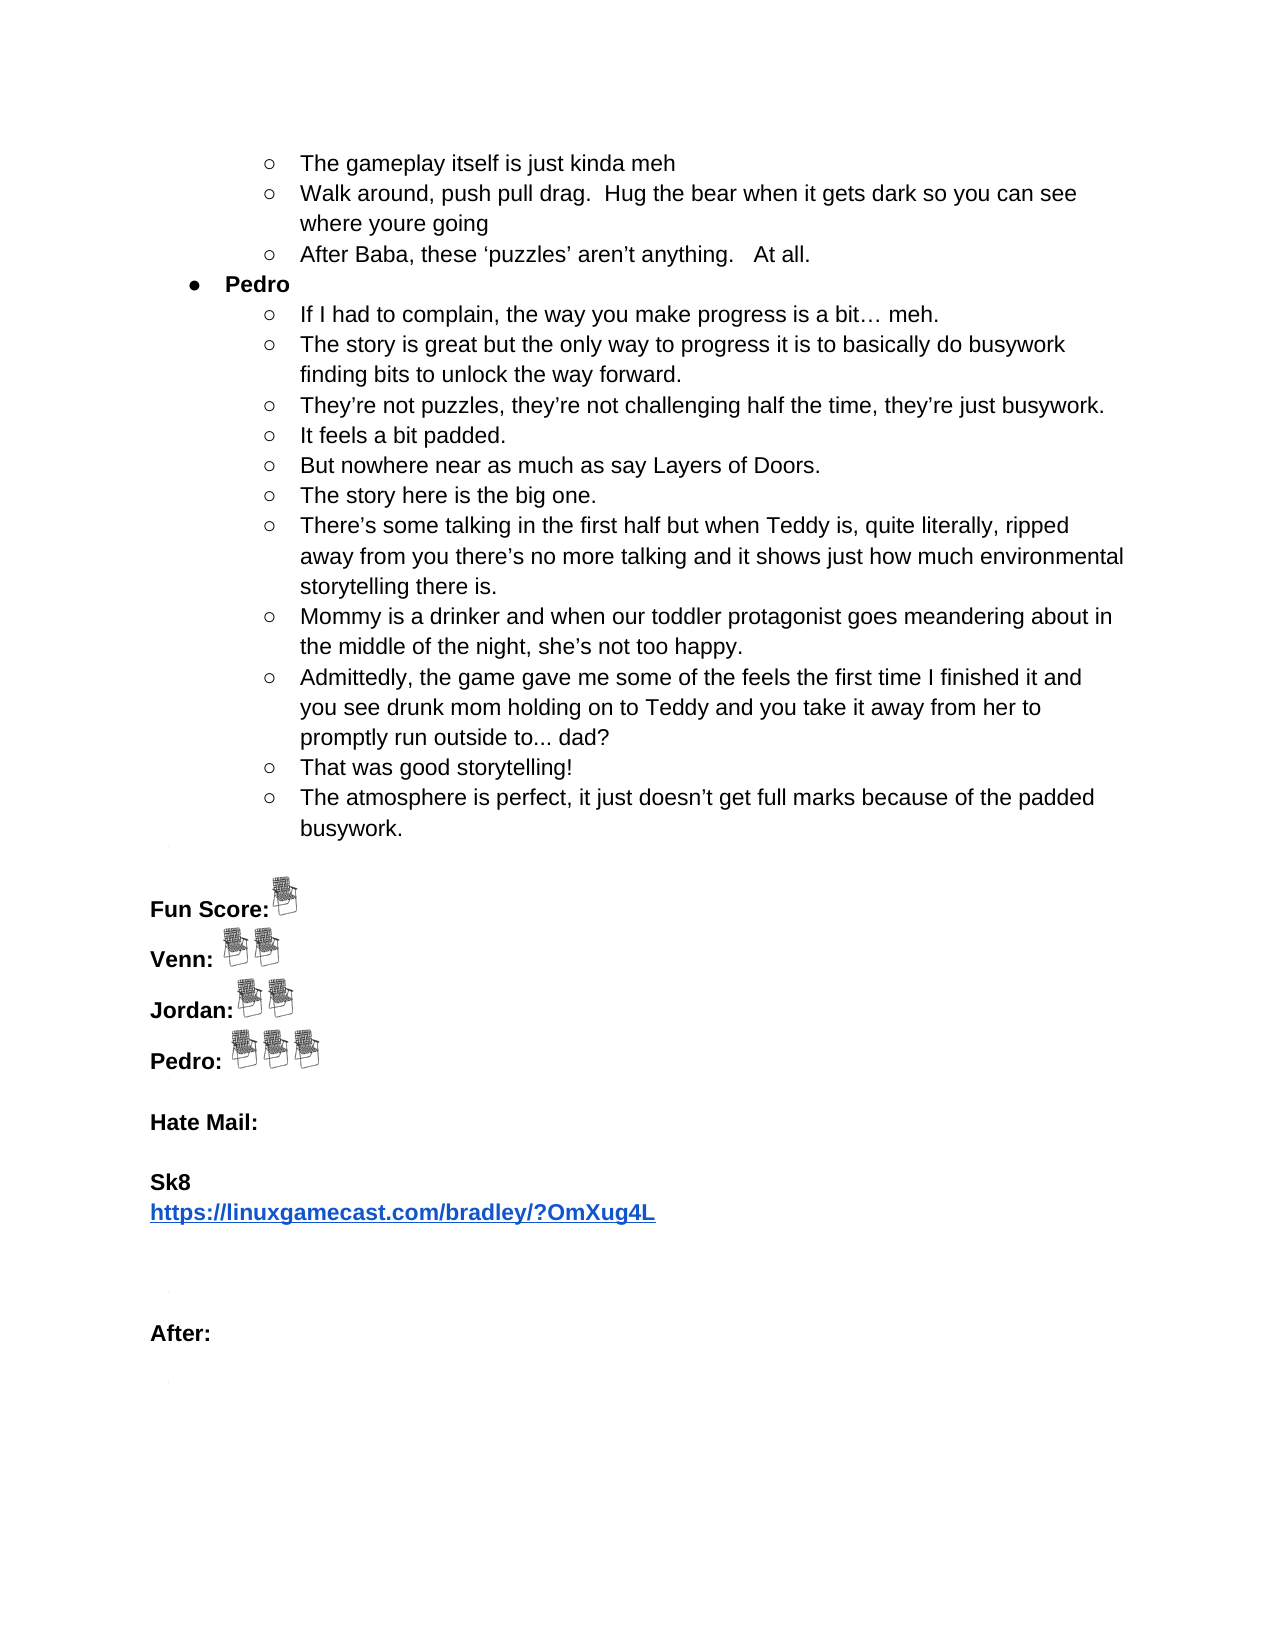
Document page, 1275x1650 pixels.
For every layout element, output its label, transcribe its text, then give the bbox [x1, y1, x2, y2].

text Venn: [150, 926, 1125, 973]
list The atmosphere is perfect, it just doesn’t get full marks because of the padded busywork. [262, 784, 1125, 841]
list Mommy is a drinker and when our toddler protagonist goes meandering about in the middle of the night, she’s not too happy. [262, 603, 1125, 660]
picture [234, 976, 297, 1019]
picture [220, 925, 283, 968]
text Fun Score: [150, 875, 1125, 922]
list The story here is the big one. [262, 482, 1125, 509]
text https://linuxgamecast.com/bradley/?OmXug4L [150, 1199, 1125, 1226]
list Admittedly, the game gave me some of the feels the first time I finished it and you see drunk mom holding on to Teddy and you take it away from her to promptly run outside to... dad? [262, 663, 1125, 750]
list The gameplay itself is just kinda meh [262, 150, 1125, 176]
list They’re not puzzles, they’re not challenging half the time, they’re just busywork. [262, 392, 1125, 418]
list It feels a bit padded. [262, 422, 1125, 448]
list Pedro [187, 271, 1125, 297]
list If I had to complain, the way you make progress is a bit… meh. [262, 301, 1125, 327]
picture [228, 1027, 323, 1070]
list That was good storytelling! [262, 754, 1125, 781]
text Sk8 [150, 1169, 1125, 1195]
text Jordan: Pedro: [150, 977, 1125, 1074]
list The story is great but the only way to progress it is to basically do busywork finding bits to unlock the way forward. [262, 331, 1125, 388]
list There’s some talking in the first half but when Teddy is, quite literally, ripped away from you there’s no more talking and it shows just how much environmental storytelling there is. [262, 512, 1125, 599]
picture [269, 875, 301, 917]
list After Baba, these ‘puzzles’ aren’t anything. At all. [262, 241, 1125, 267]
text After: [150, 1320, 1125, 1346]
text Hate Mail: [150, 1108, 1125, 1135]
list Walk around, push pull drag. Hug the bear when it gets dark so you can see where youre going [262, 180, 1125, 237]
list But nowhere near as much as say Layers of Doors. [262, 452, 1125, 478]
